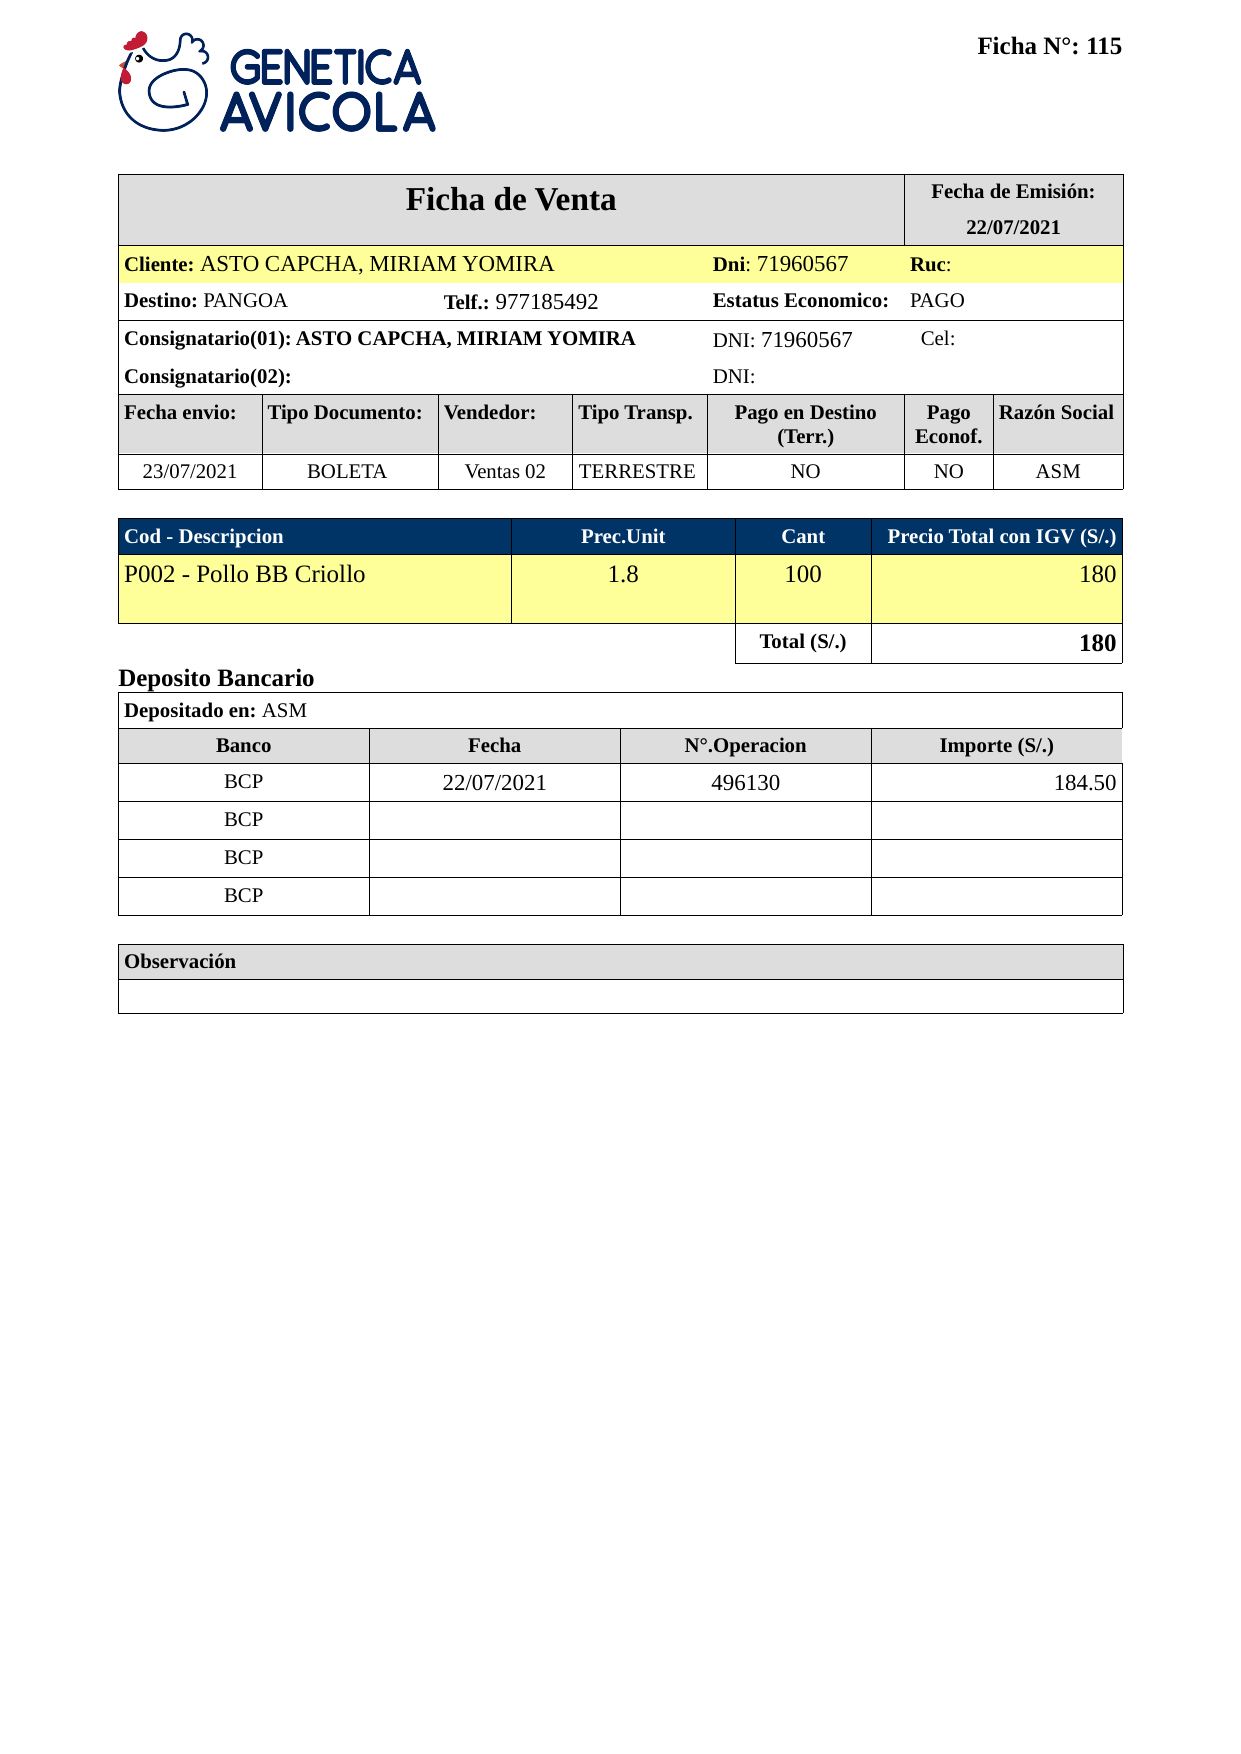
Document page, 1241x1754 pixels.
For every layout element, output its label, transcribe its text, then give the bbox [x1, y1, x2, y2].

table_cell [621, 878, 871, 915]
table_cell Consignatario(01): ASTO CAPCHA, MIRIAM YOMIRA [119, 321, 707, 358]
table_cell Pago en Destino (Terr.) [708, 395, 904, 453]
table_header Observación [119, 945, 1123, 979]
table_cell BCP [119, 840, 369, 877]
table_header Depositado en: ASM [119, 693, 1122, 727]
table_cell Destino: PANGOA [119, 283, 438, 320]
table_cell Ruc: [904, 246, 1123, 283]
table_cell Telf.: 977185492 [438, 283, 707, 320]
table_header Prec.Unit [512, 519, 735, 554]
table_cell TERRESTRE [573, 455, 707, 489]
table_cell N°.Operacion [621, 729, 871, 763]
table_cell [511, 624, 735, 663]
table_cell 100 [736, 555, 871, 623]
table_cell Razón Social [994, 395, 1123, 453]
table_cell PAGO [904, 283, 1123, 320]
table_cell Banco [119, 729, 369, 763]
table_cell DNI: 71960567 [707, 321, 915, 358]
table_cell Consignatario(02): [119, 358, 707, 394]
table_cell [118, 624, 511, 663]
table_cell Cliente: ASTO CAPCHA, MIRIAM YOMIRA [119, 246, 707, 283]
table_cell DNI: [707, 358, 1123, 394]
table_cell [370, 840, 620, 877]
table_header Ficha de Venta [119, 175, 904, 245]
table_cell BCP [119, 802, 369, 839]
table_cell 184.50 [872, 764, 1122, 801]
table_cell NO [708, 455, 904, 489]
table_cell Estatus Economico: [707, 283, 904, 320]
table_cell [119, 980, 1123, 1012]
table_cell 1.8 [512, 555, 735, 623]
table_cell Fecha envio: [119, 395, 262, 453]
table_cell 180 [872, 555, 1122, 623]
text Deposito Bancario [118, 663, 1122, 692]
table_header Precio Total con IGV (S/.) [872, 519, 1122, 554]
table_cell ASM [994, 455, 1123, 489]
table_header Fecha de Emisión: [905, 175, 1123, 209]
table_cell Pago Econof. [905, 395, 993, 453]
table_cell Ventas 02 [439, 455, 572, 489]
table_cell [872, 802, 1122, 839]
table_cell [370, 802, 620, 839]
table_cell Total (S/.) [736, 624, 871, 663]
table_cell Fecha [370, 729, 620, 763]
table_cell 22/07/2021 [905, 209, 1123, 245]
table_cell BCP [119, 764, 369, 801]
table_cell [872, 840, 1122, 877]
table_cell 496130 [621, 764, 871, 801]
table_cell 22/07/2021 [370, 764, 620, 801]
table_cell 23/07/2021 [119, 455, 262, 489]
table_cell P002 - Pollo BB Criollo [119, 555, 511, 623]
table_cell Tipo Documento: [263, 395, 438, 453]
table_header Cod - Descripcion [119, 519, 511, 554]
table_cell Tipo Transp. [573, 395, 707, 453]
table_cell Importe (S/.) [872, 729, 1122, 763]
table_cell Cel: [915, 321, 1123, 358]
table_cell Dni: 71960567 [707, 246, 904, 283]
table_cell [370, 878, 620, 915]
picture [118, 31, 436, 132]
table_cell [872, 878, 1122, 915]
table_cell [621, 802, 871, 839]
table_cell 180 [872, 624, 1122, 663]
table_cell BOLETA [263, 455, 438, 489]
table_header Cant [736, 519, 871, 554]
table_cell [621, 840, 871, 877]
table_cell Vendedor: [439, 395, 572, 453]
table_cell BCP [119, 878, 369, 915]
table_cell NO [905, 455, 993, 489]
